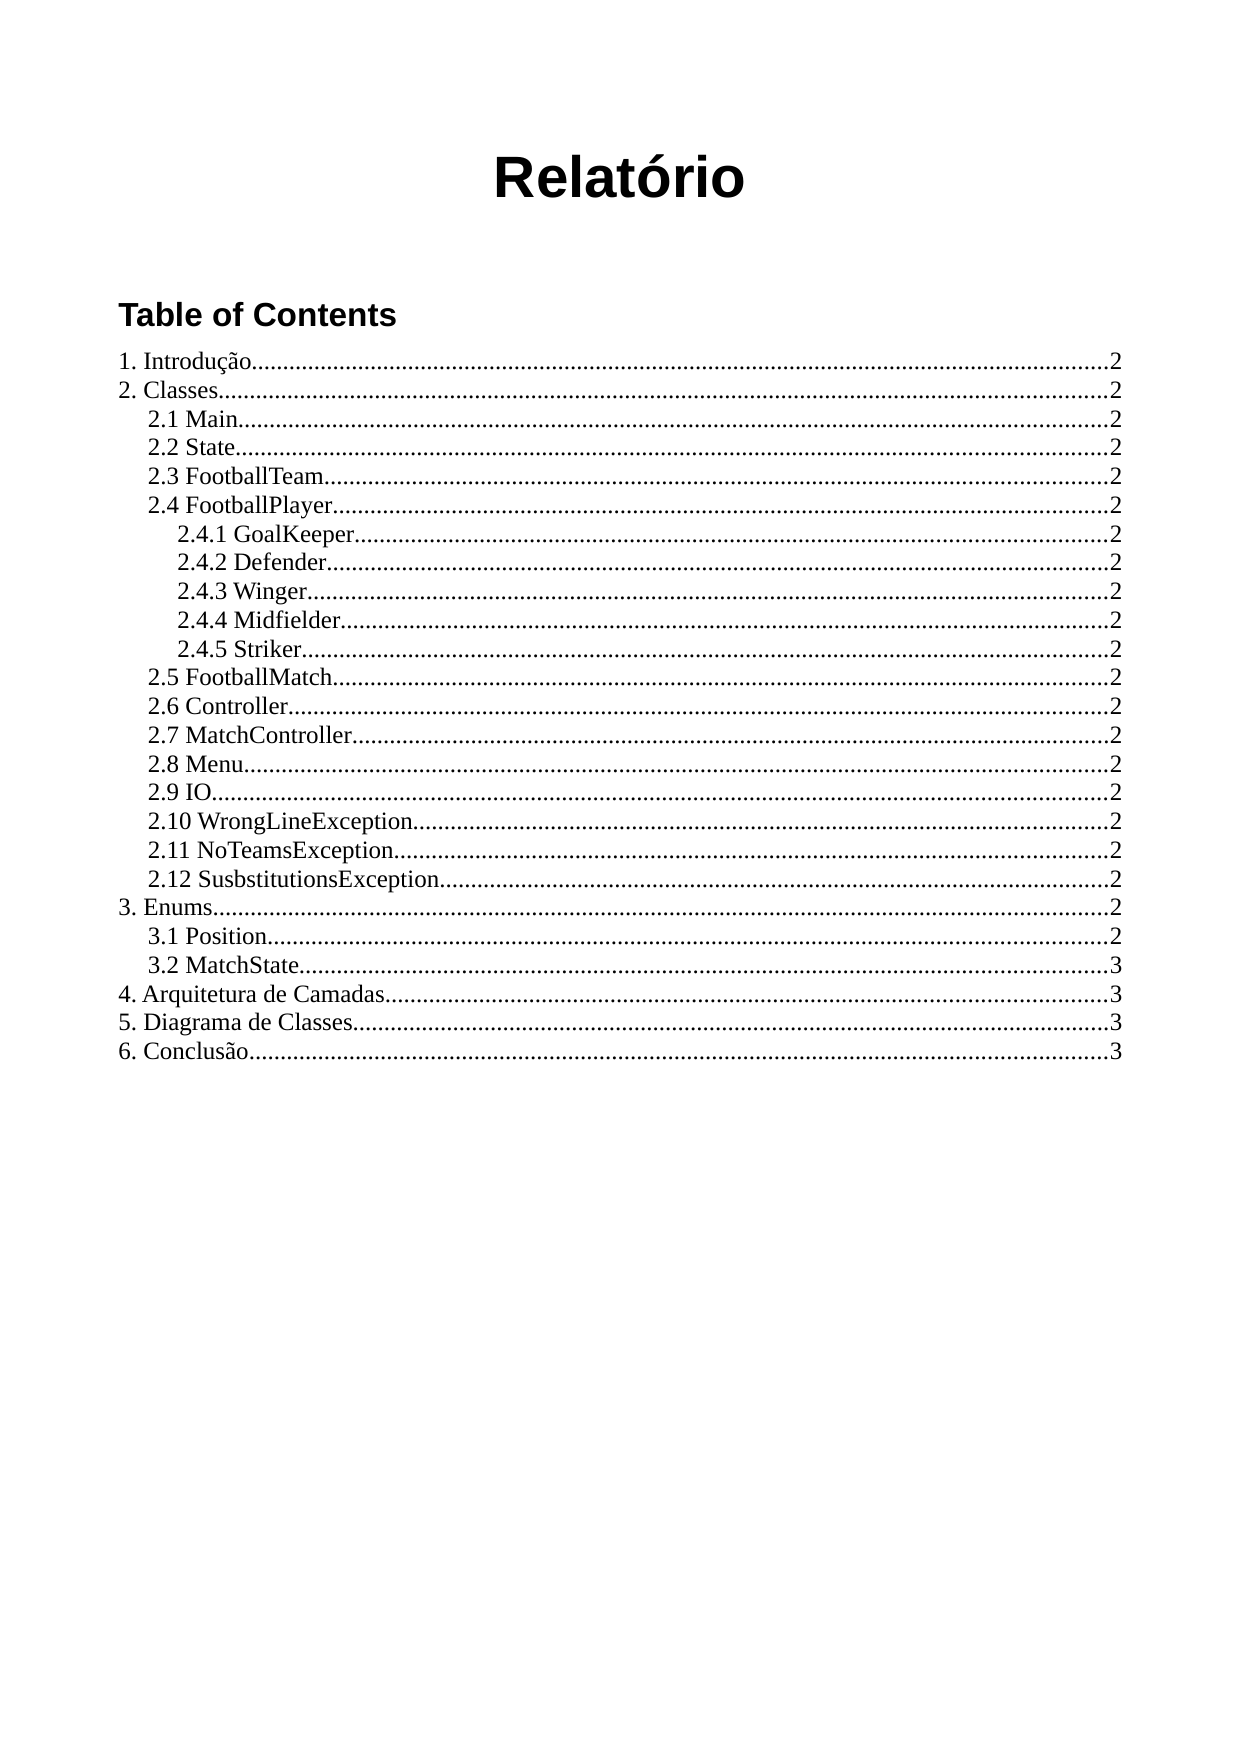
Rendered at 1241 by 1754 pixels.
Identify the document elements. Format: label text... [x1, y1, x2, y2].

text 2.3 FootballTeam 2 [148, 461, 1122, 490]
text 2.5 FootballMatch 2 [148, 662, 1122, 691]
text 2.4.5 Striker 2 [177, 634, 1122, 662]
text 2.4 FootballPlayer 2 [148, 490, 1122, 519]
subtitle Table of Contents [118, 295, 1122, 334]
text 2. Classes 2 [118, 375, 1122, 404]
text 2.4.4 Midfielder 2 [177, 605, 1122, 634]
text 4. Arquitetura de Camadas 3 [118, 979, 1122, 1007]
text 1. Introdução 2 [118, 346, 1122, 375]
text 2.9 IO 2 [148, 777, 1122, 806]
title Relatório [118, 143, 1122, 210]
text 2.2 State 2 [148, 432, 1122, 461]
text 2.6 Controller 2 [148, 691, 1122, 720]
text 5. Diagrama de Classes 3 [118, 1007, 1122, 1036]
text 2.8 Menu 2 [148, 749, 1122, 777]
text 2.7 MatchController 2 [148, 720, 1122, 749]
text 2.4.1 GoalKeeper 2 [177, 519, 1122, 547]
text 2.11 NoTeamsException 2 [148, 835, 1122, 864]
text 6. Conclusão 3 [118, 1036, 1122, 1065]
text 3.1 Position 2 [148, 921, 1122, 950]
text 2.12 SusbstitutionsException 2 [148, 864, 1122, 892]
text 3.2 MatchState 3 [148, 950, 1122, 979]
text 2.4.3 Winger 2 [177, 576, 1122, 605]
text 3. Enums 2 [118, 892, 1122, 921]
text 2.1 Main 2 [148, 404, 1122, 432]
text 2.10 WrongLineException 2 [148, 806, 1122, 835]
text 2.4.2 Defender 2 [177, 547, 1122, 576]
